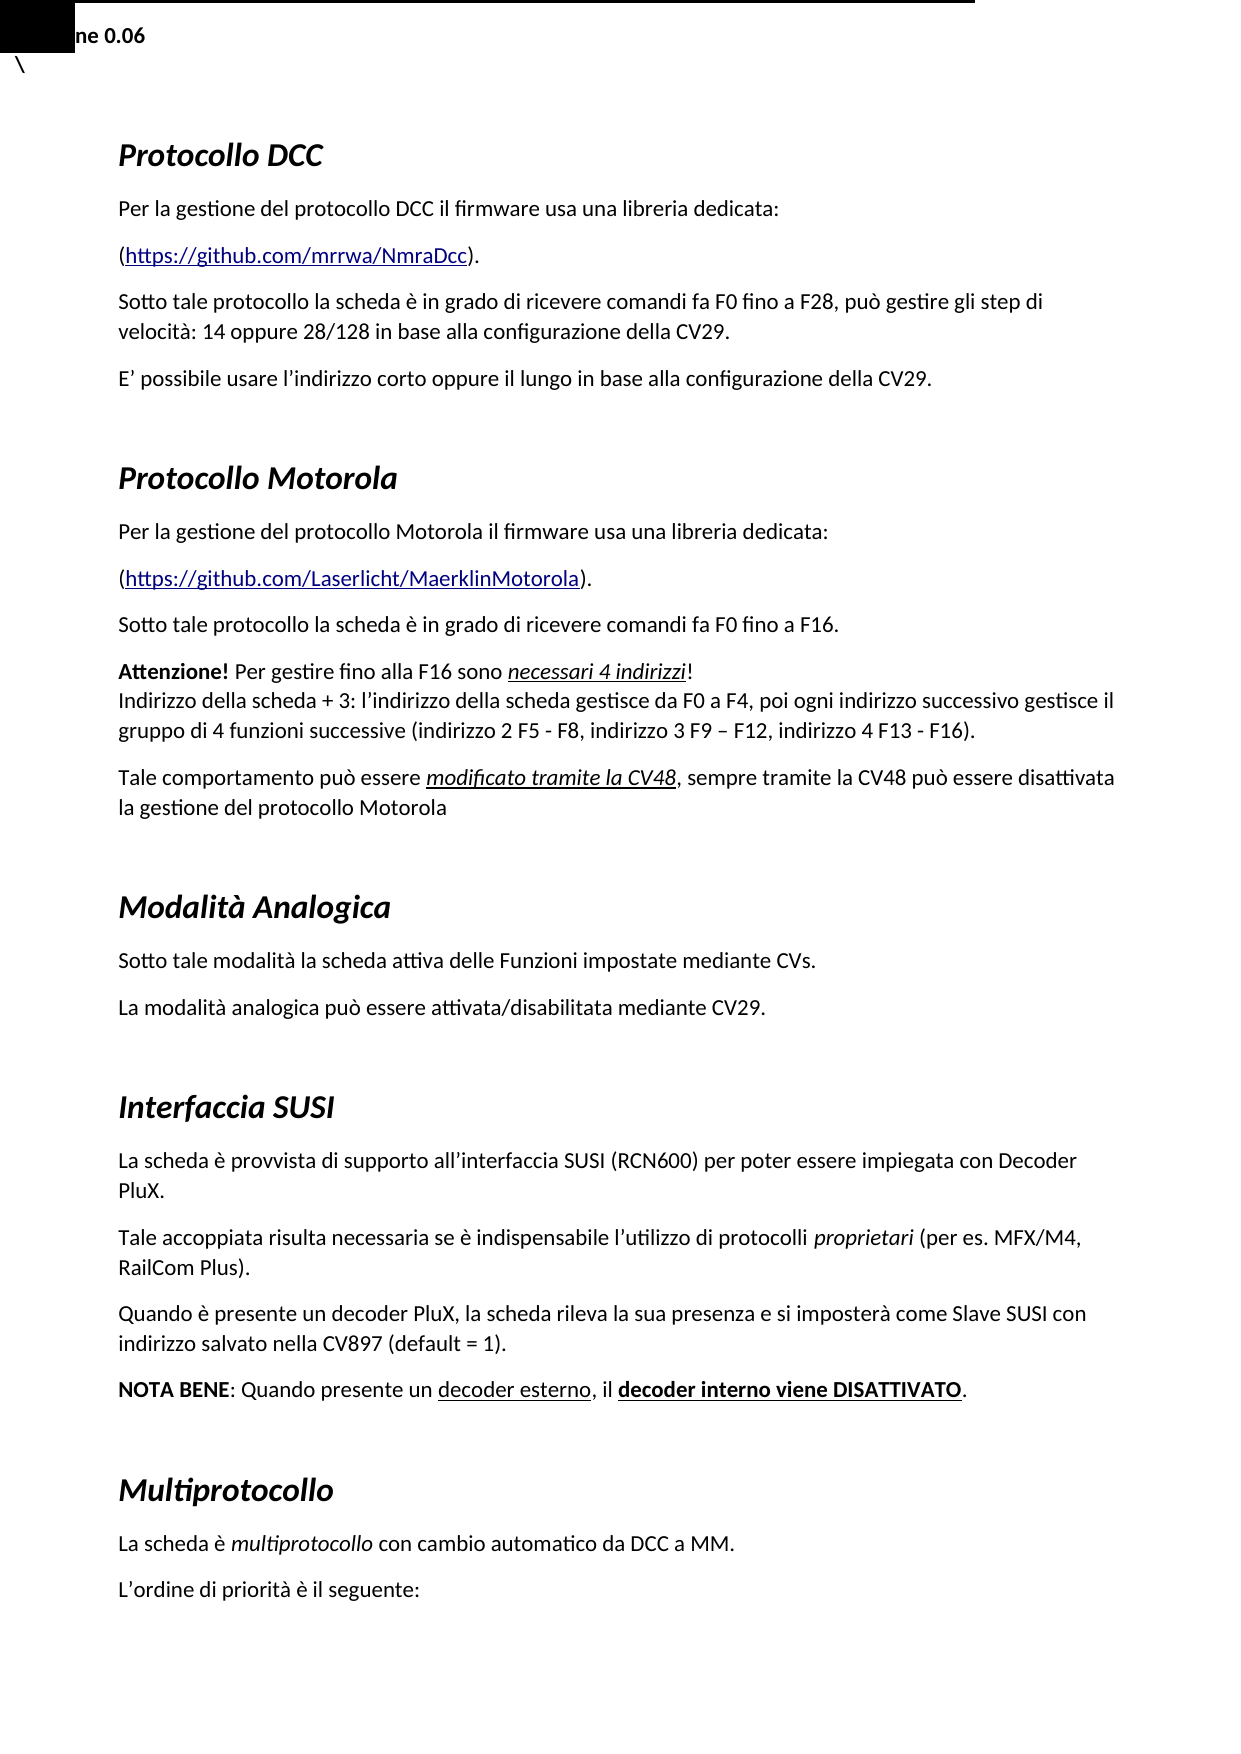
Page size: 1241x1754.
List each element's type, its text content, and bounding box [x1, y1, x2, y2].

text La scheda è multiprotocollo con cambio automatico da DCC a MM. [118, 1529, 1122, 1557]
text Attenzione! Per gestire fino alla F16 sono necessari 4 indirizzi! Indirizzo della scheda + 3: l’indirizzo della scheda gestisce da F0 a F4, poi ogni indirizzo successivo gestisce il gruppo di 4 funzioni successive (indirizzo 2 F5 - F8, indirizzo 3 F9 – F12, indirizzo 4 F13 - F16). [118, 657, 1122, 744]
text Per la gestione del protocollo Motorola il firmware usa una libreria dedicata: [118, 517, 1122, 545]
text L’ordine di priorità è il seguente: [118, 1576, 1122, 1603]
subtitle Modalità Analogica [118, 886, 1122, 927]
subtitle Multiprotocollo [118, 1469, 1122, 1509]
text (https://github.com/mrrwa/NmraDcc). [118, 241, 1122, 269]
text Tale comportamento può essere modificato tramite la CV48, sempre tramite la CV48 può essere disattivata la gestione del protocollo Motorola [118, 763, 1122, 821]
text (https://github.com/Laserlicht/MaerklinMotorola). [118, 564, 1122, 592]
subtitle Protocollo DCC [118, 134, 1122, 175]
text E’ possibile usare l’indirizzo corto oppure il lungo in base alla configurazione della CV29. [118, 364, 1122, 392]
text Quando è presente un decoder PluX, la scheda rileva la sua presenza e si imposterà come Slave SUSI con indirizzo salvato nella CV897 (default = 1). [118, 1299, 1122, 1357]
text Sotto tale protocollo la scheda è in grado di ricevere comandi fa F0 fino a F28, può gestire gli step di velocità: 14 oppure 28/128 in base alla configurazione della CV29. [118, 287, 1122, 345]
text NOTA BENE: Quando presente un decoder esterno, il decoder interno viene DISATTIVATO. [118, 1376, 1122, 1404]
text La modalità analogica può essere attivata/disabilitata mediante CV29. [118, 993, 1122, 1021]
text Sotto tale modalità la scheda attiva delle Funzioni impostate mediante CVs. [118, 946, 1122, 974]
subtitle Interfaccia SUSI [118, 1086, 1122, 1127]
text Per la gestione del protocollo DCC il firmware usa una libreria dedicata: [118, 194, 1122, 222]
subtitle Protocollo Motorola [118, 457, 1122, 498]
text Tale accoppiata risulta necessaria se è indispensabile l’utilizzo di protocolli proprietari (per es. MFX/M4, RailCom Plus). [118, 1223, 1122, 1281]
text Sotto tale protocollo la scheda è in grado di ricevere comandi fa F0 fino a F16. [118, 610, 1122, 638]
text La scheda è provvista di supporto all’interfaccia SUSI (RCN600) per poter essere impiegata con Decoder PluX. [118, 1146, 1122, 1204]
